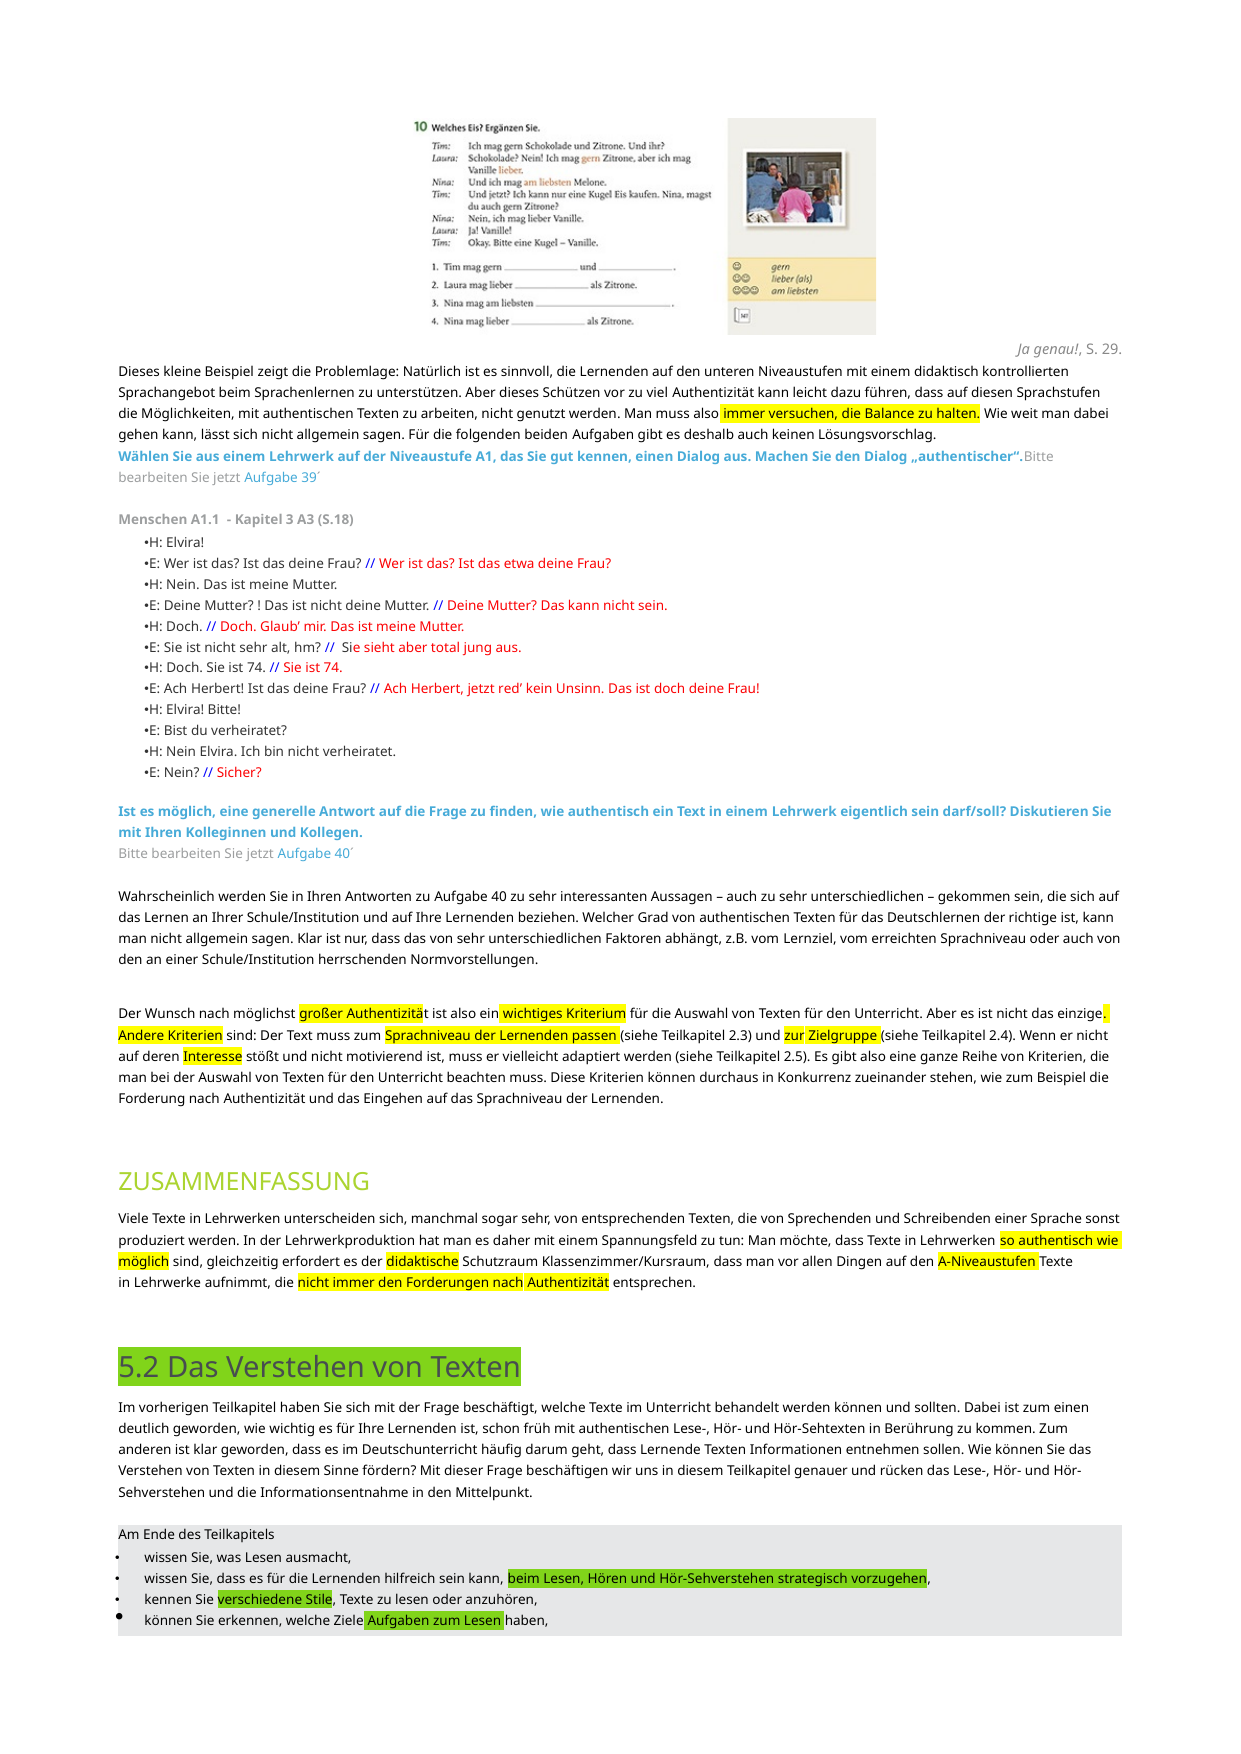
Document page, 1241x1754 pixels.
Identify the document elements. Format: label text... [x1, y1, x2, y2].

list wissen Sie, was Lesen ausmacht, [118, 1546, 1122, 1567]
text Bitte bearbeiten Sie jetzt Aufgabe 40´ [118, 844, 1122, 863]
text Wählen Sie aus einem Lehrwerk auf der Niveaustufe A1, das Sie gut kennen, einen Dialog aus. Machen Sie den Dialog „authentischer“.Bitte bearbeiten Sie jetzt Aufgabe 39´ [118, 446, 1122, 486]
text Im vorherigen Teilkapitel haben Sie sich mit der Frage beschäftigt, welche Texte im Unterricht behandelt werden können und sollten. Dabei ist zum einen deutlich geworden, wie wichtig es für Ihre Lernenden ist, schon früh mit authentischen Lese-, Hör- und Hör-Sehtexten in Berührung zu kommen. Zum anderen ist klar geworden, dass es im Deutschunterricht häufig darum geht, dass Lernende Texten Informationen entnehmen sollen. Wie können Sie das Verstehen von Texten in diesem Sinne fördern? Mit dieser Frage beschäftigen wir uns in diesem Teilkapitel genauer und rücken das Lese-, Hör- und Hör-Sehverstehen und die Informationsentnahme in den Mittelpunkt. [118, 1398, 1122, 1501]
list H: Nein. Das ist meine Mutter. [118, 573, 1122, 593]
list E: Nein? // Sicher? [118, 760, 1122, 781]
list E: Ach Herbert! Ist das deine Frau? // Ach Herbert, jetzt red’ kein Unsinn. Das ist doch deine Frau! [118, 677, 1122, 698]
text Dieses kleine Beispiel zeigt die Problemlage: Natürlich ist es sinnvoll, die Lernenden auf den unteren Niveaustufen mit einem didaktisch kontrollierten Sprachangebot beim Sprachenlernen zu unterstützen. Aber dieses Schützen vor zu viel Authentizität kann leicht dazu führen, dass auf diesen Sprachstufen die Möglichkeiten, mit authentischen Texten zu arbeiten, nicht genutzt werden. Man muss also immer versuchen, die Balance zu halten. Wie weit man dabei gehen kann, lässt sich nicht allgemein sagen. Für die folgenden beiden Aufgaben gibt es deshalb auch keinen Lösungsvorschlag. [118, 362, 1122, 444]
picture [363, 118, 877, 335]
text Ja genau!, S. 29. [118, 339, 1122, 359]
list E: Sie ist nicht sehr alt, hm? // Sie sieht aber total jung aus. [118, 635, 1122, 656]
subtitle 5.2 Das Verstehen von Texten [118, 1347, 1122, 1386]
list H: Elvira! Bitte! [118, 698, 1122, 718]
text Ist es möglich, eine generelle Antwort auf die Frage zu finden, wie authentisch ein Text in einem Lehrwerk eigentlich sein darf/soll? Diskutieren Sie mit Ihren Kolleginnen und Kollegen. [118, 802, 1122, 842]
text Der Wunsch nach möglichst großer Authentizität ist also ein wichtiges Kriterium für die Auswahl von Texten für den Unterricht. Aber es ist nicht das einzige. Andere Kriterien sind: Der Text muss zum Sprachniveau der Lernenden passen (siehe Teilkapitel 2.3) und zur Zielgruppe (siehe Teilkapitel 2.4). Wenn er nicht auf deren Interesse stößt und nicht motivierend ist, muss er vielleicht adaptiert werden (siehe Teilkapitel 2.5). Es gibt also eine ganze Reihe von Kriterien, die man bei der Auswahl von Texten für den Unterricht beachten muss. Diese Kriterien können durchaus in Konkurrenz zueinander stehen, wie zum Beispiel die Forderung nach Authentizität und das Eingehen auf das Sprachniveau der Lernenden. [118, 1004, 1122, 1107]
list H: Doch. // Doch. Glaub’ mir. Das ist meine Mutter. [118, 614, 1122, 635]
list E: Deine Mutter? ! Das ist nicht deine Mutter. // Deine Mutter? Das kann nicht sein. [118, 593, 1122, 614]
list können Sie erkennen, welche Ziele Aufgaben zum Lesen haben, [118, 1608, 1122, 1631]
list H: Nein Elvira. Ich bin nicht verheiratet. [118, 739, 1122, 760]
list E: Bist du verheiratet? [118, 718, 1122, 739]
list H: Doch. Sie ist 74. // Sie ist 74. [118, 656, 1122, 677]
list H: Elvira! [118, 531, 1122, 552]
text Wahrscheinlich werden Sie in Ihren Antworten zu Aufgabe 40 zu sehr interessanten Aussagen – auch zu sehr unterschiedlichen – gekommen sein, die sich auf das Lernen an Ihrer Schule/Institution und auf Ihre Lernenden beziehen. Welcher Grad von authentischen Texten für das Deutschlernen der richtige ist, kann man nicht allgemein sagen. Klar ist nur, dass das von sehr unterschiedlichen Faktoren abhängt, z.B. vom Lernziel, vom erreichten Sprachniveau oder auch von den an einer Schule/Institution herrschenden Normvorstellungen. [118, 887, 1122, 969]
list wissen Sie, dass es für die Lernenden hilfreich sein kann, beim Lesen, Hören und Hör-Sehverstehen strategisch vorzugehen, [118, 1567, 1122, 1588]
list E: Wer ist das? Ist das deine Frau? // Wer ist das? Ist das etwa deine Frau? [118, 552, 1122, 573]
list kennen Sie verschiedene Stile, Texte zu lesen oder anzuhören, [118, 1588, 1122, 1608]
subtitle ZUSAMMENFASSUNG [118, 1164, 1122, 1198]
text Menschen A1.1 - Kapitel 3 A3 (S.18) [118, 510, 1122, 528]
text Am Ende des Teilkapitels [118, 1525, 1122, 1543]
text Viele Texte in Lehrwerken unterscheiden sich, manchmal sogar sehr, von entsprechenden Texten, die von Sprechenden und Schreibenden einer Sprache sonst produziert werden. In der Lehrwerkproduktion hat man es daher mit einem Spannungsfeld zu tun: Man möchte, dass Texte in Lehrwerken so authentisch wie möglich sind, gleichzeitig erfordert es der didaktische Schutzraum Klassenzimmer/Kursraum, dass man vor allen Dingen auf den A-Niveaustufen Texte in Lehrwerke aufnimmt, die nicht immer den Forderungen nach Authentizität entsprechen. [118, 1209, 1122, 1291]
